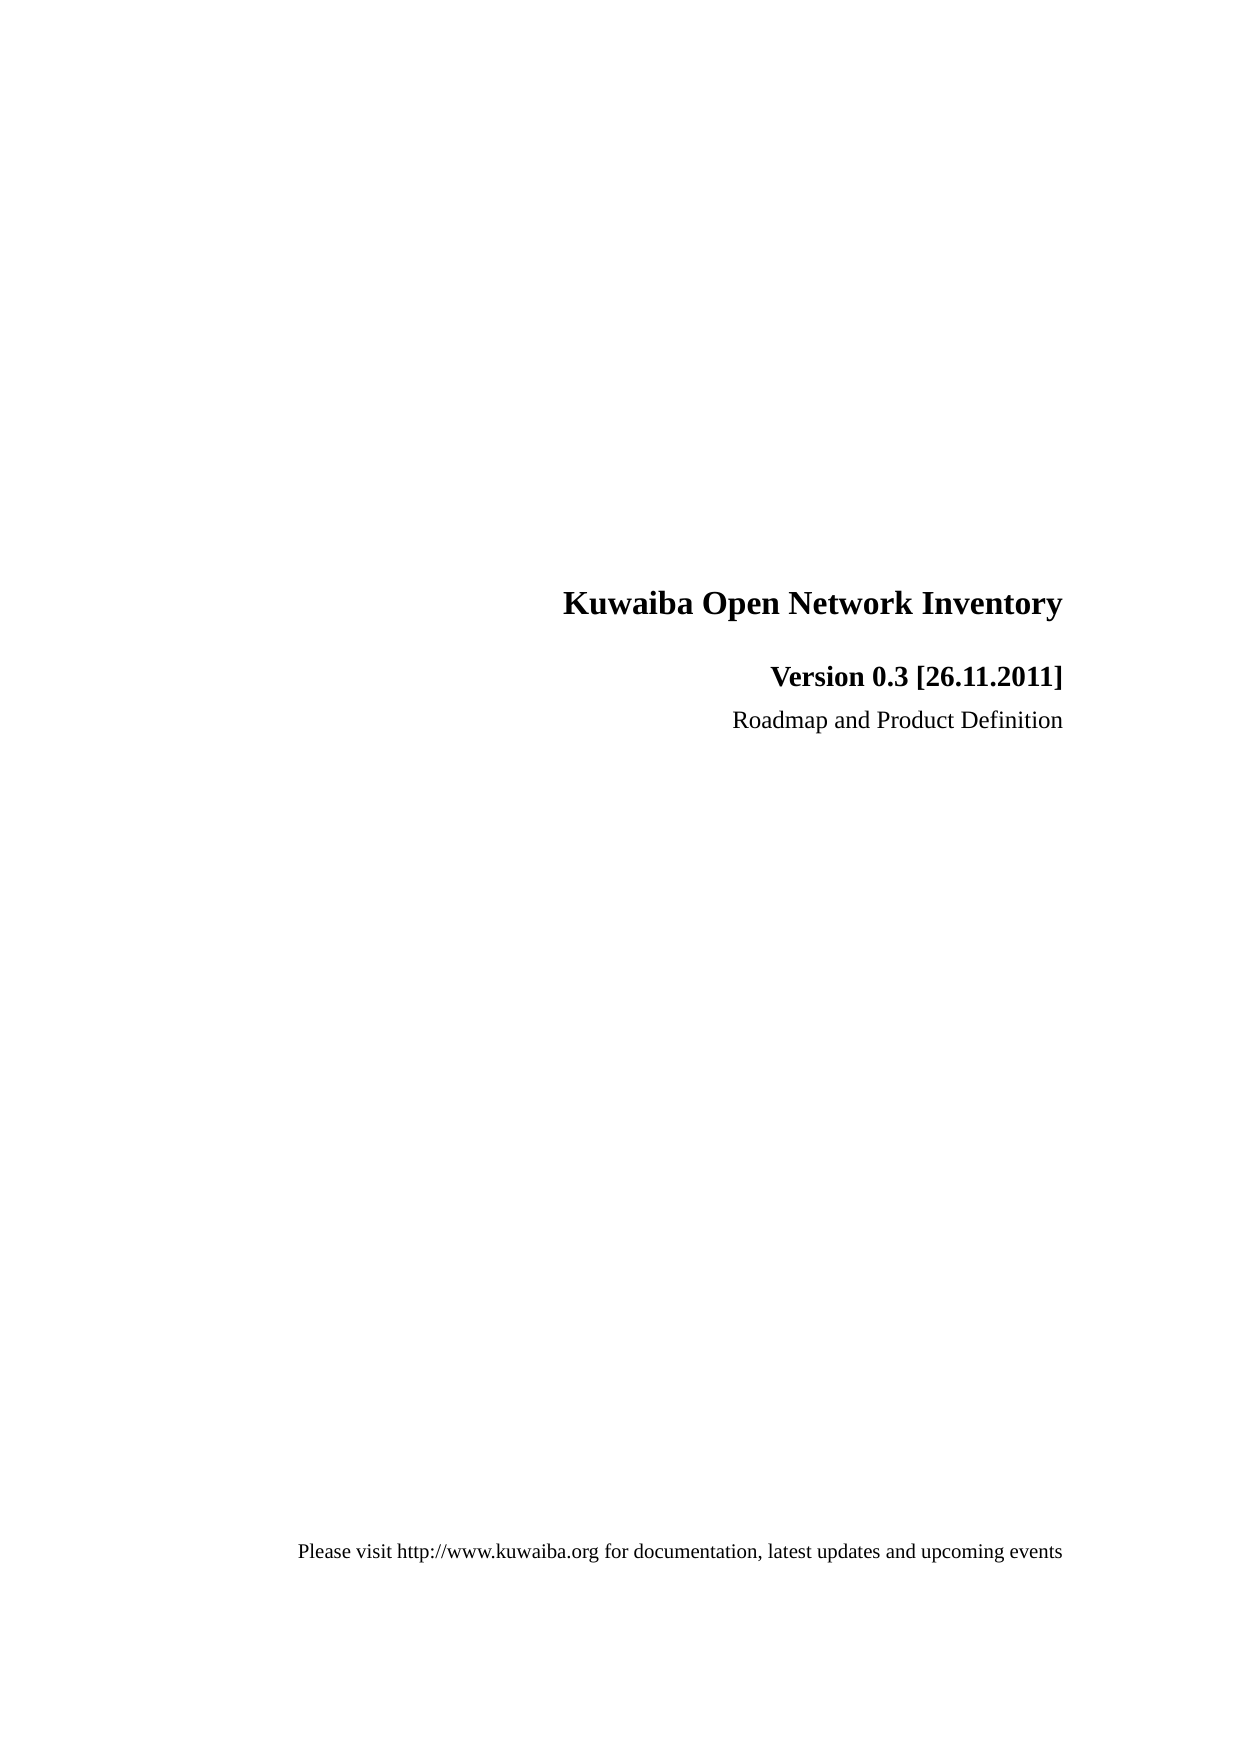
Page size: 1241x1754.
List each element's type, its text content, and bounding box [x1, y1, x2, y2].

subtitle Version 0.3 [26.11.2011] [177, 659, 1063, 693]
text Roadmap and Product Definition [177, 705, 1063, 734]
text Please visit http://www.kuwaiba.org for documentation, latest updates and upcoming events [177, 1539, 1063, 1563]
subtitle Kuwaiba Open Network Inventory [177, 583, 1063, 622]
